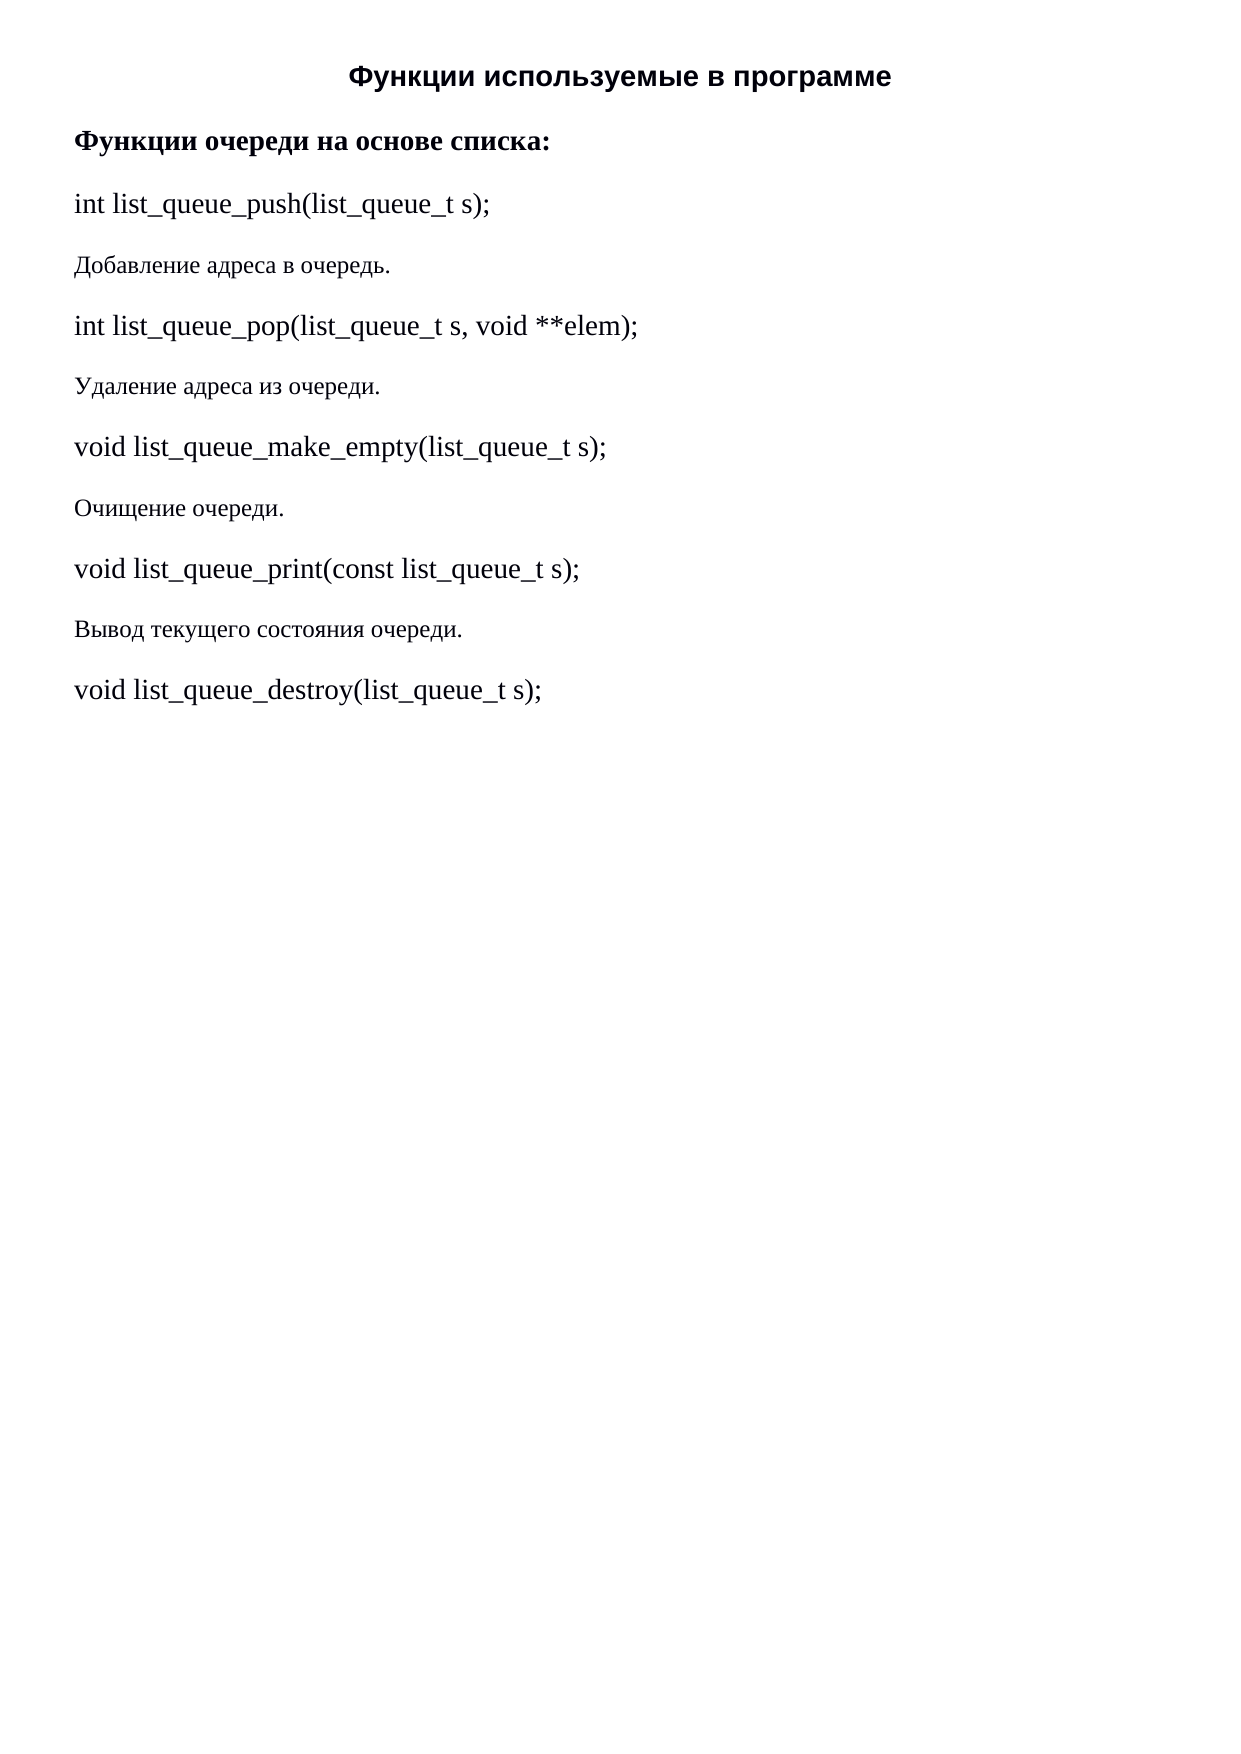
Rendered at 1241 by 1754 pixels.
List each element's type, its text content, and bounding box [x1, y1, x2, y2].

subtitle int list_queue_pop(list_queue_t s, void **elem); [74, 308, 1167, 341]
subtitle int list_queue_push(list_queue_t s); [74, 186, 1167, 220]
subtitle Функции используемые в программе [74, 59, 1167, 93]
subtitle void list_queue_destroy(list_queue_t s); [74, 672, 1167, 706]
subtitle Вывод текущего состояния очереди. [74, 614, 1167, 643]
subtitle Удаление адреса из очереди. [74, 371, 1167, 400]
subtitle Функции очереди на основе списка: [74, 123, 1167, 156]
subtitle Очищение очереди. [74, 493, 1167, 522]
subtitle Добавление адреса в очередь. [74, 250, 1167, 278]
subtitle void list_queue_print(const list_queue_t s); [74, 551, 1167, 584]
subtitle void list_queue_make_empty(list_queue_t s); [74, 429, 1167, 463]
